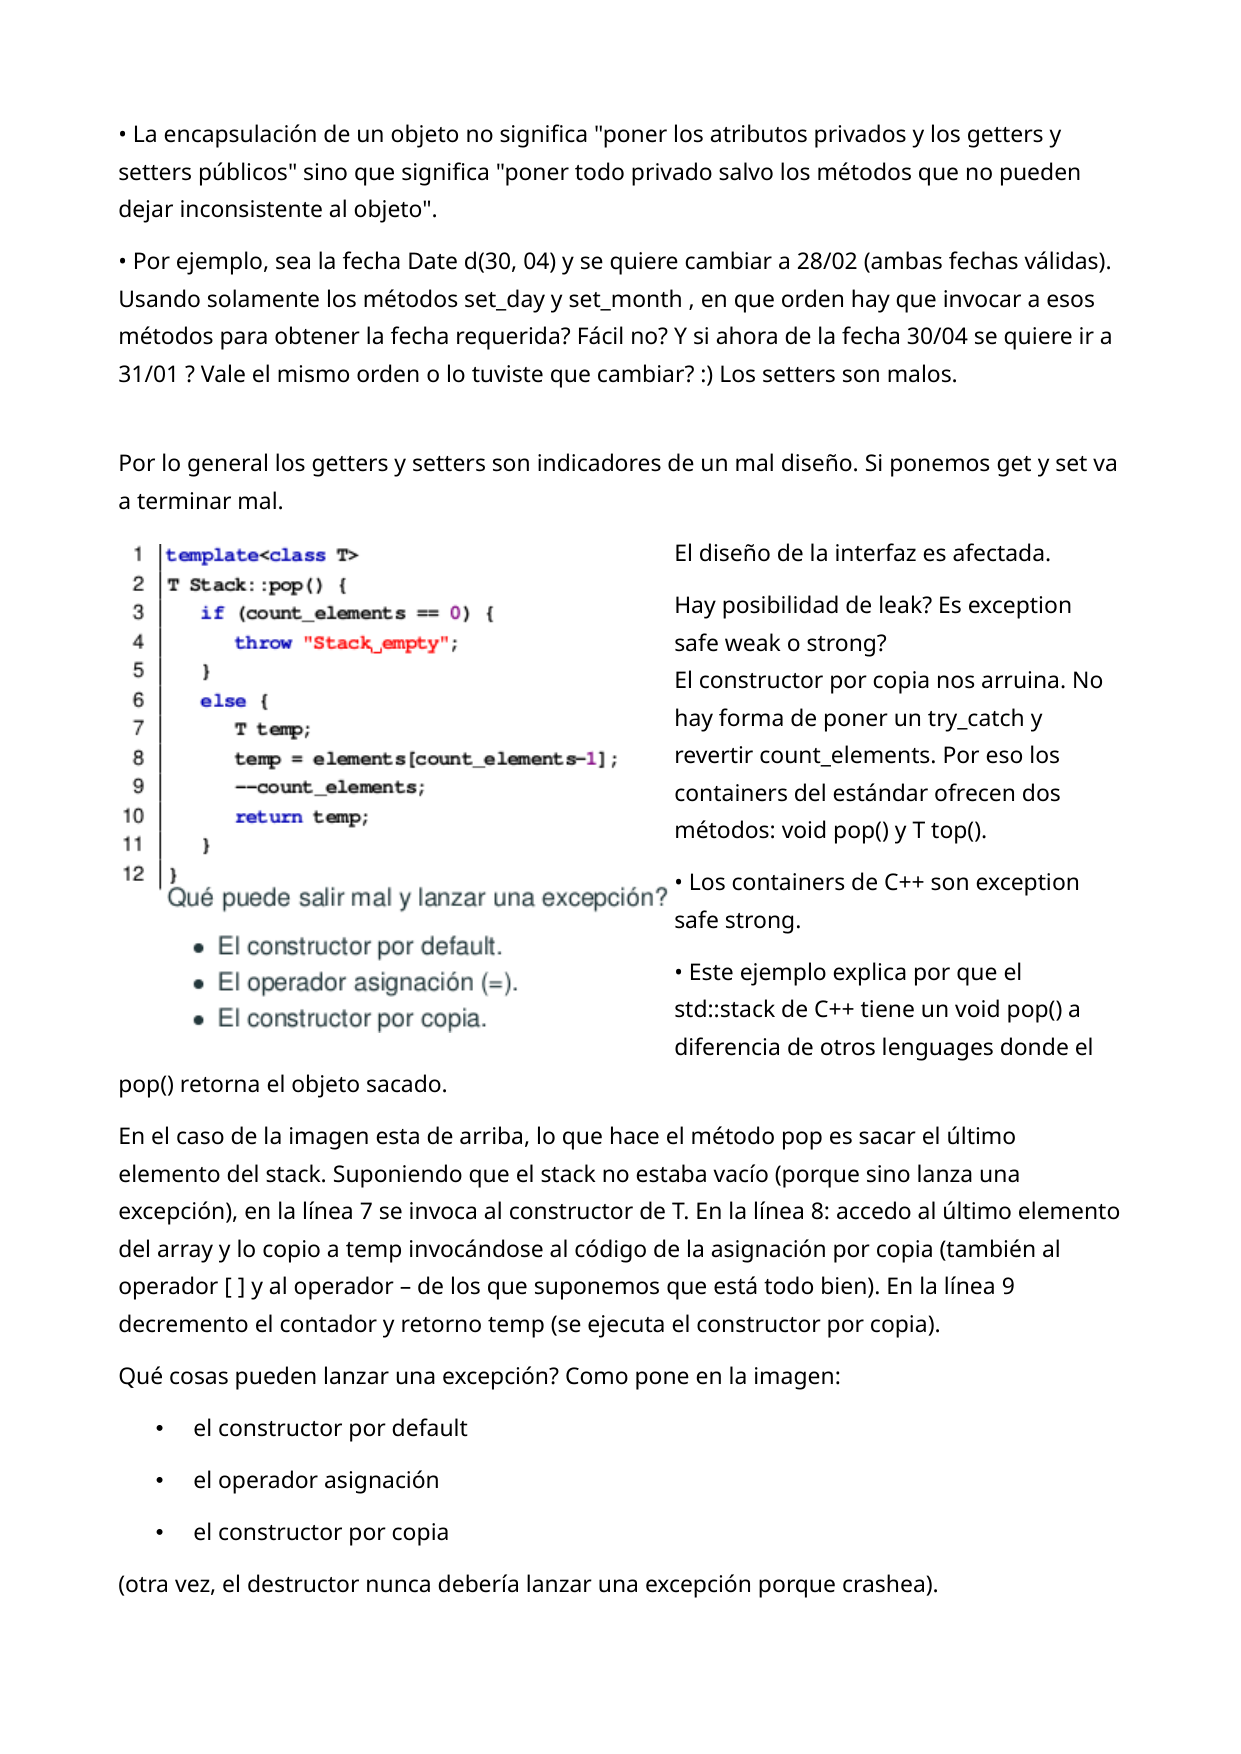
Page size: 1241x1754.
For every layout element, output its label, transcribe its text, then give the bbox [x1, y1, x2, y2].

list el operador asignación [156, 1464, 1122, 1495]
text • Los containers de C++ son exception safe strong. [674, 866, 1122, 935]
text • Por ejemplo, sea la fecha Date d(30, 04) y se quiere cambiar a 28/02 (ambas fechas válidas). Usando solamente los métodos set_day y set_month , en que orden hay que invocar a esos métodos para obtener la fecha requerida? Fácil no? Y si ahora de la fecha 30/04 se quiere ir a 31/01 ? Vale el mismo orden o lo tuviste que cambiar? :) Los setters son malos. [118, 245, 1122, 389]
text Qué cosas pueden lanzar una excepción? Como pone en la imagen: [118, 1360, 1122, 1391]
text En el caso de la imagen esta de arriba, lo que hace el método pop es sacar el último elemento del stack. Suponiendo que el stack no estaba vacío (porque sino lanza una excepción), en la línea 7 se invoca al constructor de T. En la línea 8: accedo al último elemento del array y lo copio a temp invocándose al código de la asignación por copia (también al operador [ ] y al operador – de los que suponemos que está todo bien). En la línea 9 decremento el contador y retorno temp (se ejecuta el constructor por copia). [118, 1120, 1122, 1339]
text • La encapsulación de un objeto no significa "poner los atributos privados y los getters y setters públicos" sino que significa "poner todo privado salvo los métodos que no pueden dejar inconsistente al objeto". [118, 118, 1122, 224]
text (otra vez, el destructor nunca debería lanzar una excepción porque crashea). [118, 1568, 1122, 1599]
list el constructor por copia [156, 1516, 1122, 1547]
text Por lo general los getters y setters son indicadores de un mal diseño. Si ponemos get y set va a terminar mal. [118, 410, 1122, 516]
list el constructor por default [156, 1412, 1122, 1443]
text Hay posibilidad de leak? Es exception safe weak o strong? El constructor por copia nos arruina. No hay forma de poner un try_catch y revertir count_elements. Por eso los containers del estándar ofrecen dos métodos: void pop() y T top(). [674, 589, 1122, 845]
text • Este ejemplo explica por que el std::stack de C++ tiene un void pop() a diferencia de otros lenguages donde el pop() retorna el objeto sacado. [118, 956, 1122, 1099]
picture [119, 544, 674, 1033]
text El diseño de la interfaz es afectada. [118, 537, 1122, 568]
